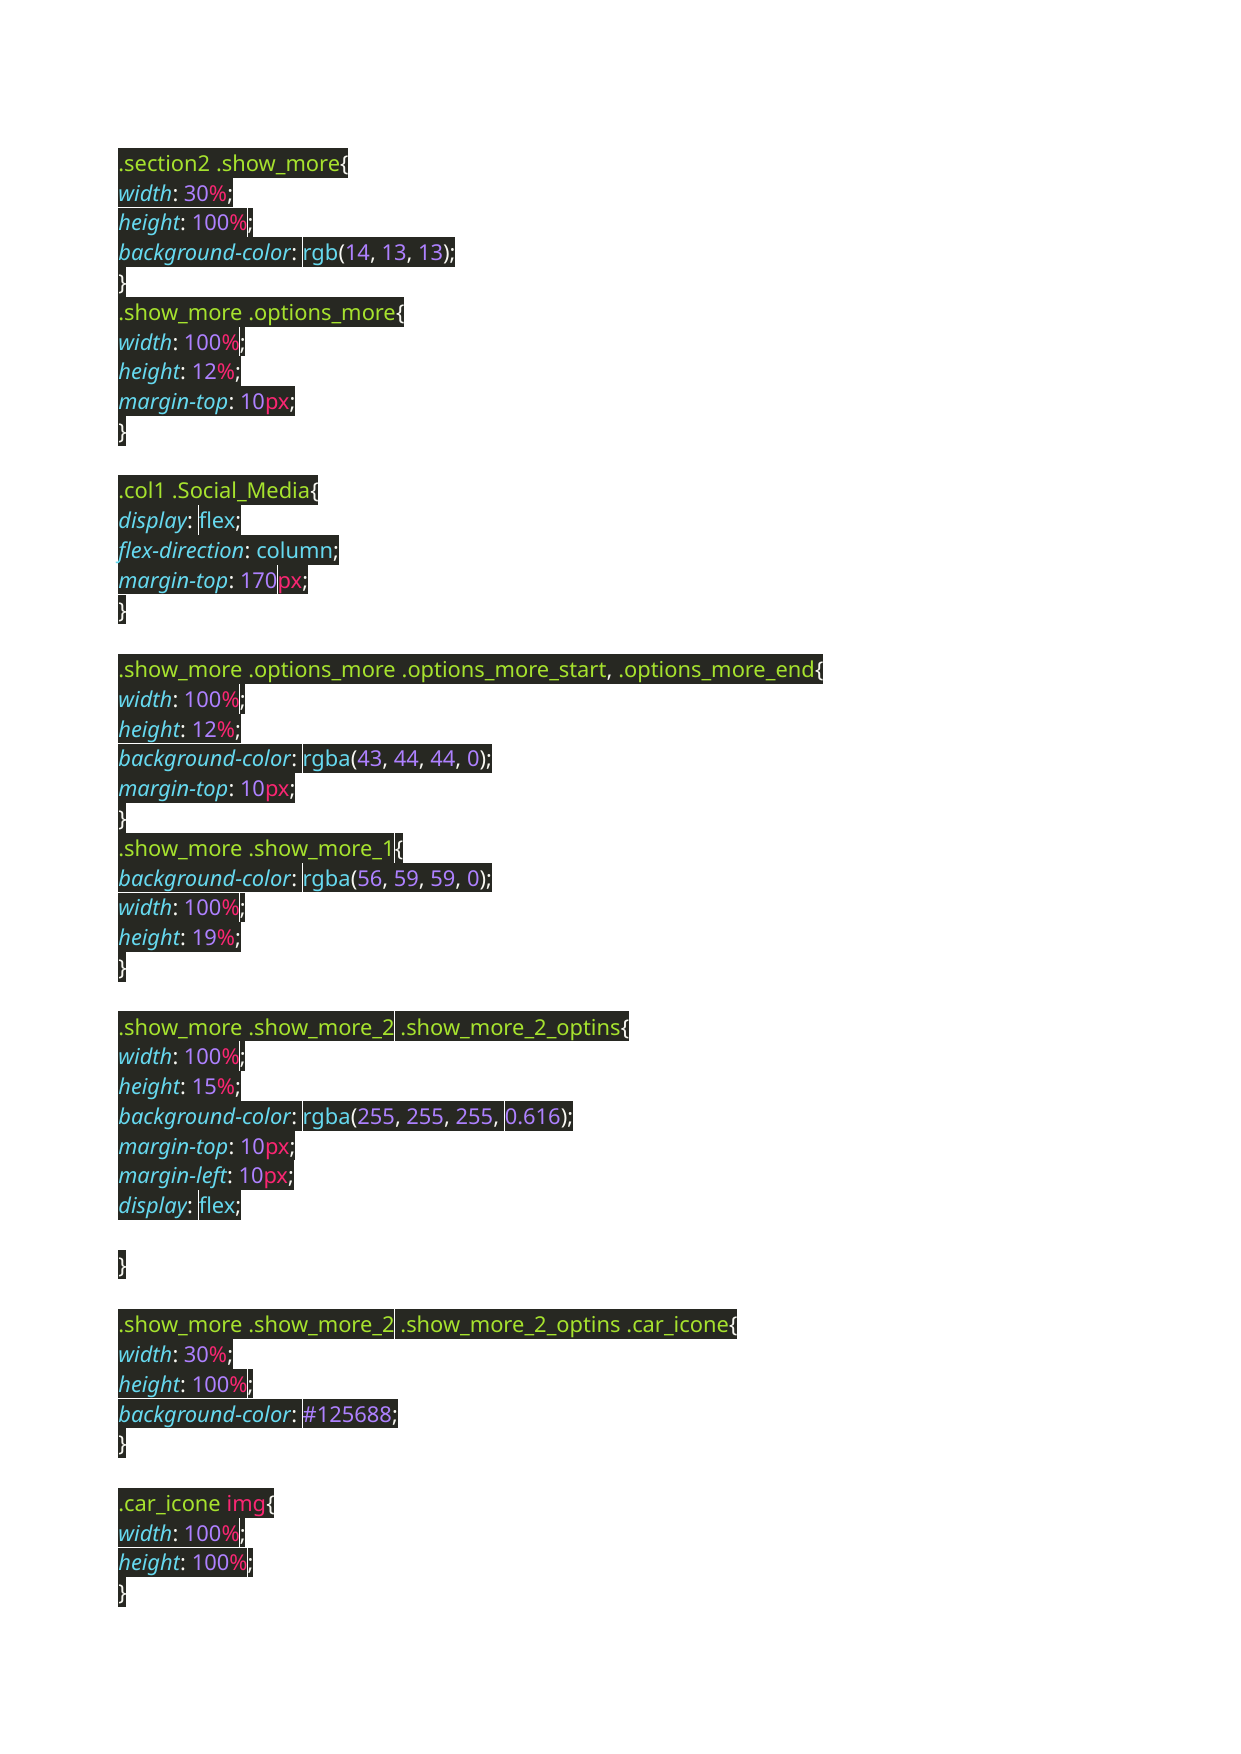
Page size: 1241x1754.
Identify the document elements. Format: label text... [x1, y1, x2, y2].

text height: 100%; [118, 1547, 1122, 1577]
text height: 12%; [118, 714, 1122, 743]
text } [118, 1428, 1122, 1458]
text background-color: rgba(255, 255, 255, 0.616); [118, 1101, 1122, 1131]
text height: 100%; [118, 1369, 1122, 1398]
text } [118, 1250, 1122, 1279]
text } [118, 803, 1122, 833]
text width: 100%; [118, 684, 1122, 714]
text } [118, 952, 1122, 982]
text margin-top: 170px; [118, 565, 1122, 594]
text .show_more .options_more .options_more_start, .options_more_end{ [118, 654, 1122, 684]
text height: 15%; [118, 1071, 1122, 1101]
text height: 100%; [118, 207, 1122, 237]
text width: 100%; [118, 1041, 1122, 1071]
text .show_more .show_more_1{ [118, 833, 1122, 863]
text display: flex; [118, 505, 1122, 535]
text } [118, 267, 1122, 297]
text .car_icone img{ [118, 1488, 1122, 1518]
text height: 12%; [118, 356, 1122, 386]
text background-color: rgb(14, 13, 13); [118, 237, 1122, 267]
text width: 30%; [118, 178, 1122, 207]
text flex-direction: column; [118, 535, 1122, 565]
text background-color: #125688; [118, 1398, 1122, 1428]
text margin-top: 10px; [118, 386, 1122, 416]
text } [118, 1577, 1122, 1607]
text .show_more .show_more_2 .show_more_2_optins{ [118, 1011, 1122, 1041]
text background-color: rgba(56, 59, 59, 0); [118, 863, 1122, 892]
text } [118, 416, 1122, 446]
text width: 30%; [118, 1339, 1122, 1369]
text .show_more .options_more{ [118, 297, 1122, 327]
text } [118, 594, 1122, 624]
text .section2 .show_more{ [118, 148, 1122, 178]
text .show_more .show_more_2 .show_more_2_optins .car_icone{ [118, 1309, 1122, 1339]
text margin-top: 10px; [118, 773, 1122, 803]
text display: flex; [118, 1190, 1122, 1220]
text width: 100%; [118, 892, 1122, 922]
text background-color: rgba(43, 44, 44, 0); [118, 743, 1122, 773]
text width: 100%; [118, 1518, 1122, 1547]
text margin-left: 10px; [118, 1160, 1122, 1190]
text height: 19%; [118, 922, 1122, 952]
text margin-top: 10px; [118, 1131, 1122, 1160]
text width: 100%; [118, 327, 1122, 356]
text .col1 .Social_Media{ [118, 475, 1122, 505]
